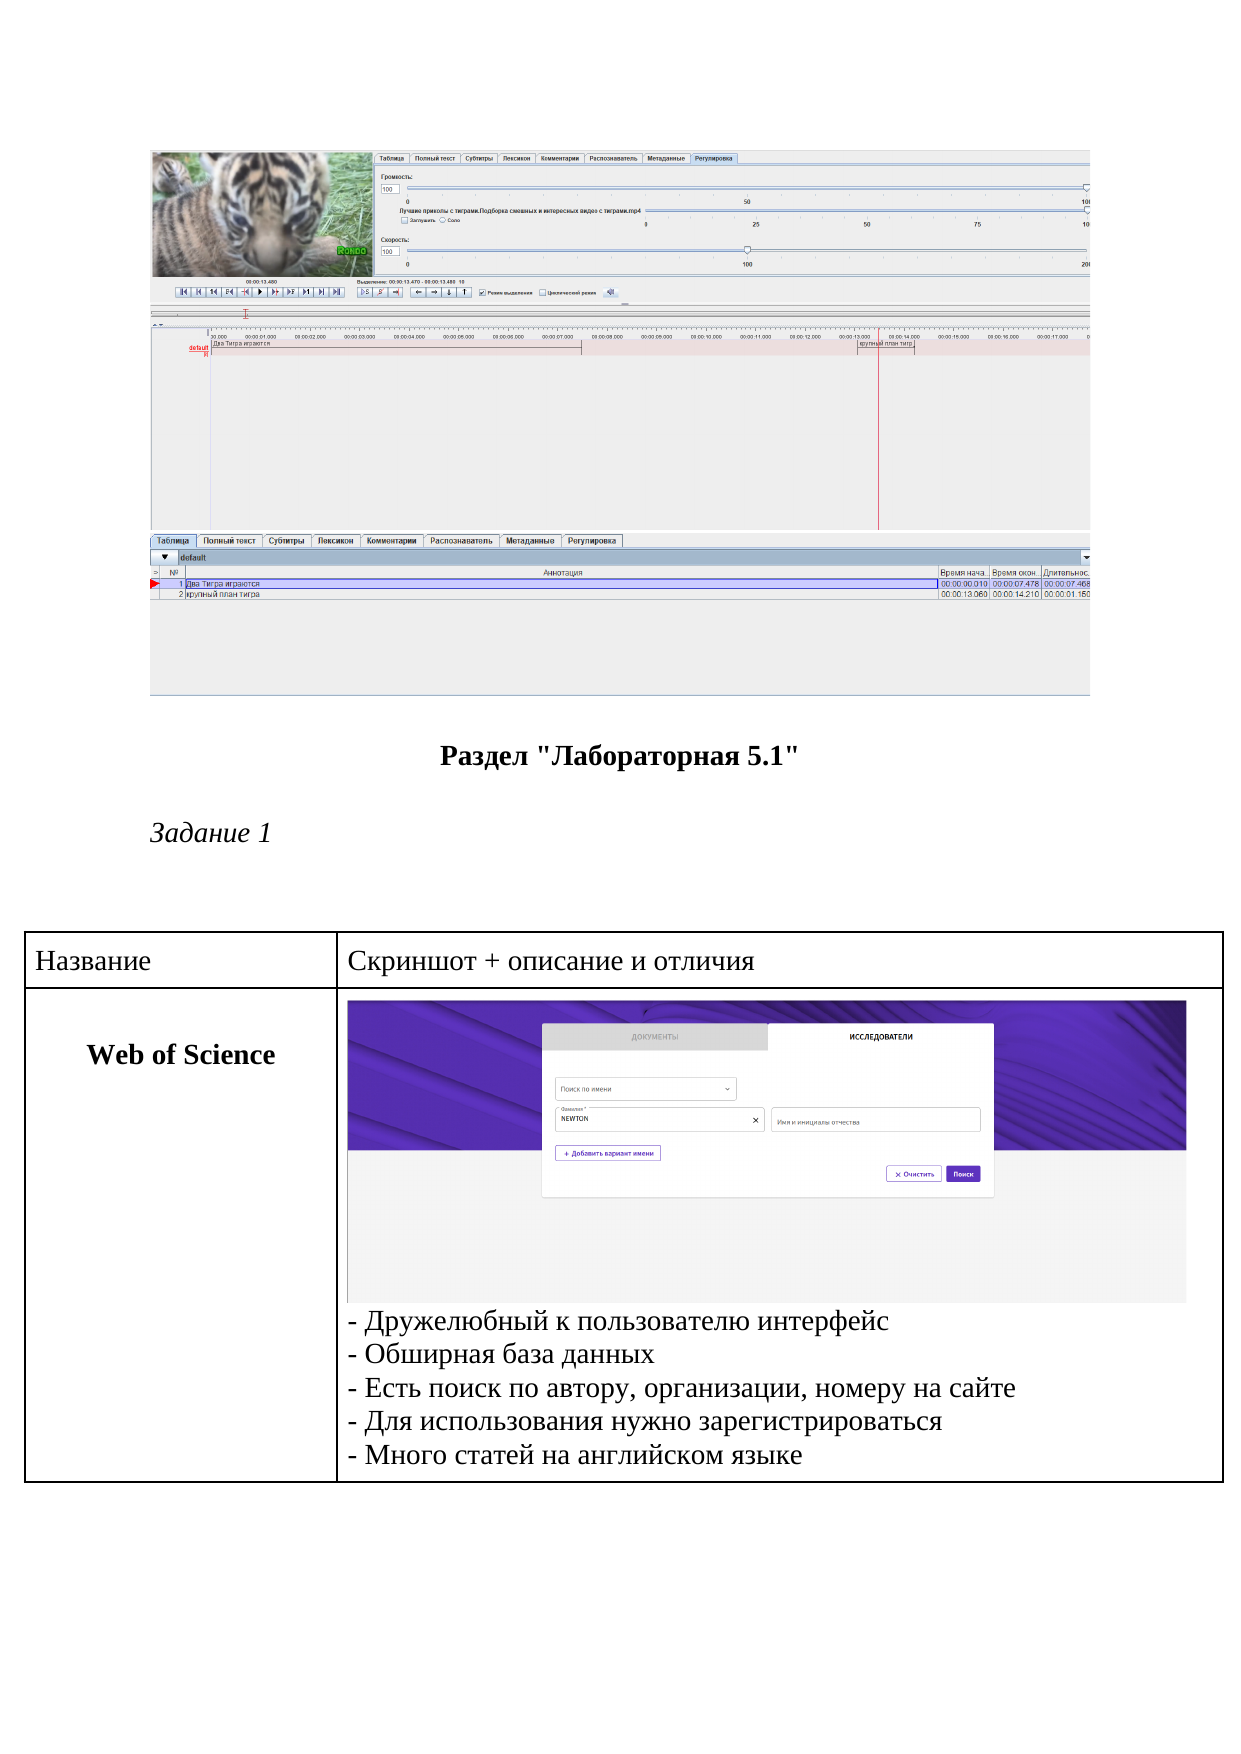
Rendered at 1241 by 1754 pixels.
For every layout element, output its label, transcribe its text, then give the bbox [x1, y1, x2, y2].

table_header Скриншот + описание и отличия [338, 933, 1222, 987]
text Раздел "Лабораторная 5.1" [150, 738, 1090, 771]
text Задание 1 [150, 815, 1090, 848]
table_cell - Дружелюбный к пользователю интерфейс - Обширная база данных - Есть поиск по автору, организации, номеру на сайте - Для использования нужно зарегистрироваться - Много статей на английском языке [338, 989, 1222, 1481]
table_header Название [26, 933, 336, 987]
picture [150, 150, 1091, 530]
picture [150, 533, 1091, 696]
table_cell Web of Science [26, 989, 336, 1481]
picture [347, 999, 1187, 1303]
